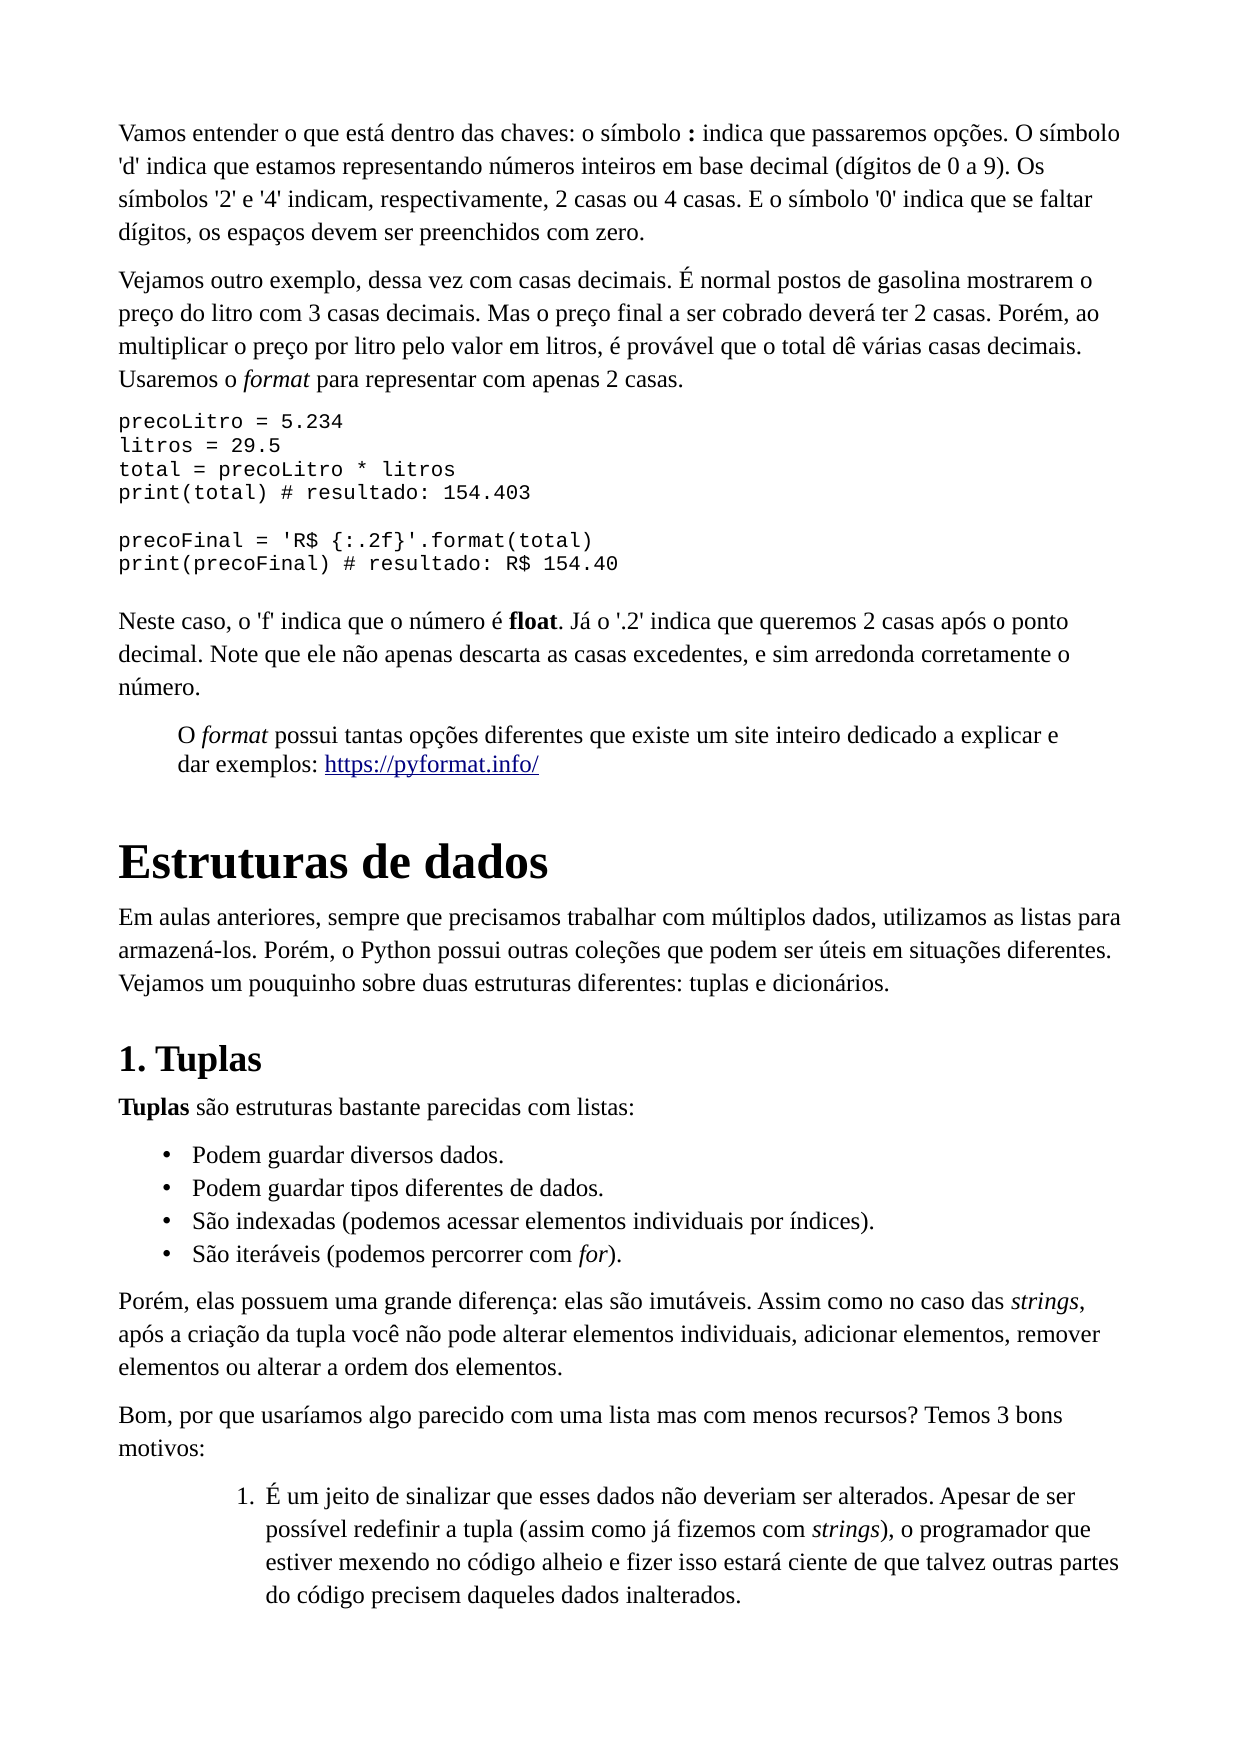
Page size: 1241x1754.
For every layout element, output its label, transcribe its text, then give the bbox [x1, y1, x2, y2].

list Podem guardar tipos diferentes de dados. [162, 1173, 1122, 1202]
text Em aulas anteriores, sempre que precisamos trabalhar com múltiplos dados, utilizamos as listas para armazená-los. Porém, o Python possui outras coleções que podem ser úteis em situações diferentes. Vejamos um pouquinho sobre duas estruturas diferentes: tuplas e dicionários. [118, 902, 1122, 997]
text Porém, elas possuem uma grande diferença: elas são imutáveis. Assim como no caso das strings, após a criação da tupla você não pode alterar elementos individuais, adicionar elementos, remover elementos ou alterar a ordem dos elementos. [118, 1286, 1122, 1381]
text precoFinal = 'R$ {:.2f}'.format(total) [118, 530, 1122, 553]
list São iteráveis (podemos percorrer com for). [162, 1239, 1122, 1268]
list Podem guardar diversos dados. [162, 1140, 1122, 1168]
text Neste caso, o 'f' indica que o número é float. Já o '.2' indica que queremos 2 casas após o ponto decimal. Note que ele não apenas descarta as casas excedentes, e sim arredonda corretamente o número. [118, 606, 1122, 701]
text Vejamos outro exemplo, dessa vez com casas decimais. É normal postos de gasolina mostrarem o preço do litro com 3 casas decimais. Mas o preço final a ser cobrado deverá ter 2 casas. Porém, ao multiplicar o preço por litro pelo valor em litros, é provável que o total dê várias casas decimais. Usaremos o format para representar com apenas 2 casas. [118, 265, 1122, 393]
list É um jeito de sinalizar que esses dados não deveriam ser alterados. Apesar de ser possível redefinir a tupla (assim como já fizemos com strings), o programador que estiver mexendo no código alheio e fizer isso estará ciente de que talvez outras partes do código precisem daqueles dados inalterados. [236, 1481, 1122, 1608]
list São indexadas (podemos acessar elementos individuais por índices). [162, 1206, 1122, 1234]
text print(total) # resultado: 154.403 [118, 482, 1122, 506]
text litros = 29.5 [118, 435, 1122, 459]
subtitle Estruturas de dados [118, 832, 1122, 889]
text Tuplas são estruturas bastante parecidas com listas: [118, 1092, 1122, 1121]
text Vamos entender o que está dentro das chaves: o símbolo : indica que passaremos opções. O símbolo 'd' indica que estamos representando números inteiros em base decimal (dígitos de 0 a 9). Os símbolos '2' e '4' indicam, respectivamente, 2 casas ou 4 casas. E o símbolo '0' indica que se faltar dígitos, os espaços devem ser preenchidos com zero. [118, 118, 1122, 246]
text Bom, por que usaríamos algo parecido com uma lista mas com menos recursos? Temos 3 bons motivos: [118, 1400, 1122, 1462]
text O format possui tantas opções diferentes que existe um site inteiro dedicado a explicar e dar exemplos: https://pyformat.info/ [177, 720, 1063, 778]
text total = precoLitro * litros [118, 459, 1122, 482]
subtitle 1. Tuplas [118, 1037, 1122, 1080]
text precoLitro = 5.234 [118, 411, 1122, 435]
text print(precoFinal) # resultado: R$ 154.40 [118, 553, 1122, 577]
